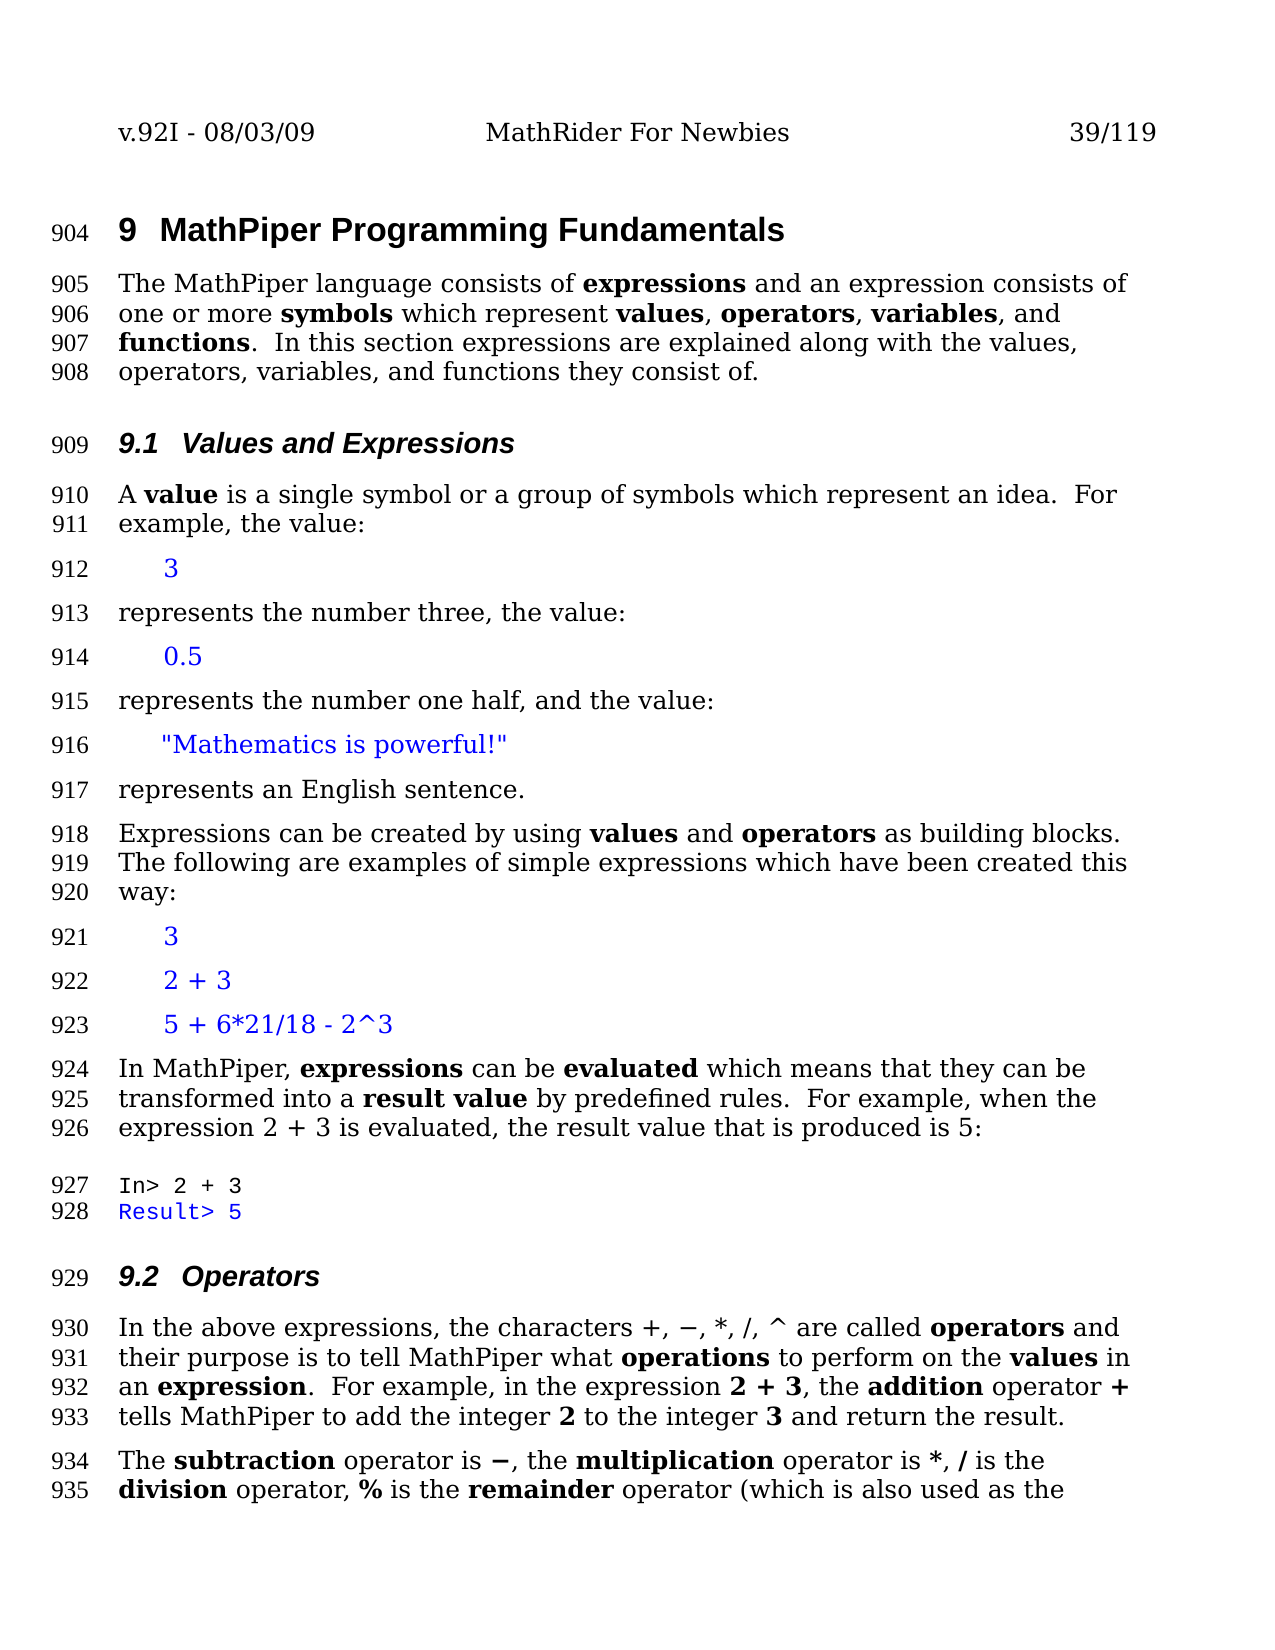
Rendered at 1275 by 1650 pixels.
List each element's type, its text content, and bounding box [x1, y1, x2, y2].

text The MathPiper language consists of expressions and an expression consists of one or more symbols which represent values, operators, variables, and functions. In this section expressions are explained along with the values, operators, variables, and functions they consist of. [118, 269, 1157, 387]
text Result> 5 [118, 1200, 1157, 1226]
text "Mathematics is powerful!" [161, 731, 1157, 760]
text The subtraction operator is −, the multiplication operator is *, / is the division operator, % is the remainder operator (which is also used as the [118, 1446, 1157, 1505]
text 5 + 6*21/18 - 2^3 [163, 1010, 1157, 1039]
subtitle MathPiper Programming Fundamentals [118, 210, 1157, 248]
text 0.5 [163, 642, 1157, 671]
subtitle Operators [118, 1259, 1157, 1292]
text A value is a single symbol or a group of symbols which represent an idea. For example, the value: [118, 480, 1157, 539]
text In MathPiper, expressions can be evaluated which means that they can be transformed into a result value by predefined rules. For example, when the expression 2 + 3 is evaluated, the result value that is produced is 5: [118, 1054, 1157, 1142]
subtitle Values and Expressions [118, 426, 1157, 459]
text 2 + 3 [163, 966, 1157, 995]
text 3 [163, 922, 1157, 951]
text In> 2 + 3 [118, 1174, 1157, 1200]
text 3 [163, 554, 1157, 583]
text represents an English sentence. [118, 775, 1157, 804]
text represents the number three, the value: [118, 598, 1157, 627]
text In the above expressions, the characters +, −, *, /, ^ are called operators and their purpose is to tell MathPiper what operations to perform on the values in an expression. For example, in the expression 2 + 3, the addition operator + tells MathPiper to add the integer 2 to the integer 3 and return the result. [118, 1313, 1157, 1431]
text represents the number one half, and the value: [118, 686, 1157, 716]
text Expressions can be created by using values and operators as building blocks. The following are examples of simple expressions which have been created this way: [118, 819, 1157, 907]
